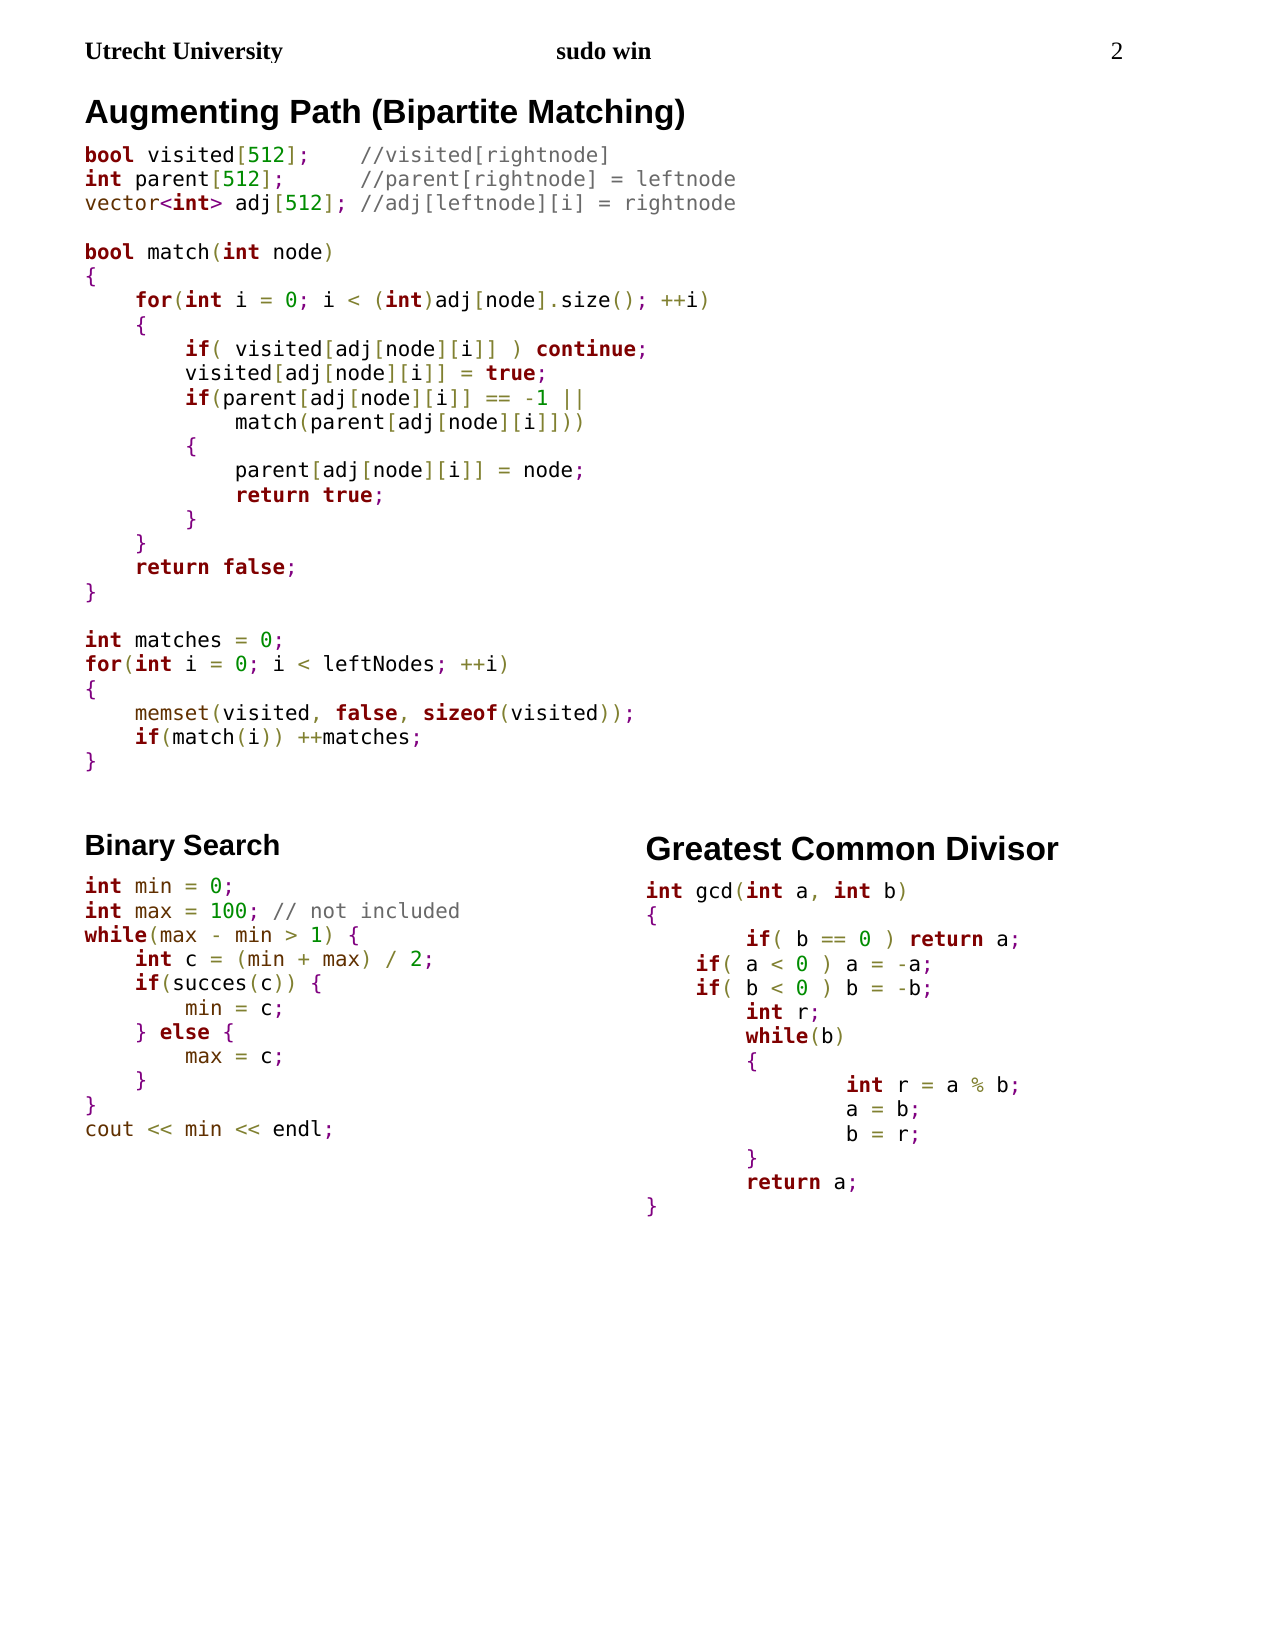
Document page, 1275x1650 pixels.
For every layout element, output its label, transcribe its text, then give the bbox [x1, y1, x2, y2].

text memset(visited, false, sizeof(visited)); [84, 701, 1206, 725]
text int gcd(int a, int b) [645, 879, 1206, 903]
text min = c; [84, 996, 645, 1020]
text a = b; [645, 1097, 1206, 1122]
text { [84, 434, 1206, 458]
text int max = 100; // not included [84, 899, 645, 923]
text match(parent[adj[node][i]])) [84, 410, 1206, 434]
text max = c; [84, 1044, 645, 1068]
text } [645, 1146, 1206, 1170]
text { [645, 903, 1206, 927]
text } [84, 1068, 645, 1093]
text bool visited[512]; //visited[rightnode] [84, 143, 1206, 167]
text } else { [84, 1020, 645, 1044]
subtitle Greatest Common Divisor [645, 828, 1206, 867]
text return false; [84, 555, 1206, 580]
text { [84, 313, 1206, 337]
text vector<int> adj[512]; //adj[leftnode][i] = rightnode [84, 191, 1206, 216]
text } [84, 1093, 645, 1117]
text return a; [645, 1170, 1206, 1194]
text if( b < 0 ) b = -b; [645, 976, 1206, 1000]
subtitle Augmenting Path (Bipartite Matching) [84, 92, 1206, 131]
text if( a < 0 ) a = -a; [645, 952, 1206, 976]
text bool match(int node) [84, 240, 1206, 264]
text } [84, 580, 1206, 604]
text return true; [84, 483, 1206, 507]
text cout << min << endl; [84, 1117, 645, 1141]
text int r; [645, 1000, 1206, 1024]
text if(succes(c)) { [84, 971, 645, 996]
text { [645, 1049, 1206, 1073]
text for(int i = 0; i < (int)adj[node].size(); ++i) [84, 288, 1206, 313]
text for(int i = 0; i < leftNodes; ++i) [84, 652, 1206, 677]
text int r = a % b; [645, 1073, 1206, 1097]
text } [84, 749, 1206, 774]
text int min = 0; [84, 874, 645, 899]
text while(max - min > 1) { [84, 923, 645, 947]
text { [84, 264, 1206, 288]
text if( visited[adj[node][i]] ) continue; [84, 337, 1206, 361]
text } [84, 531, 1206, 555]
text } [645, 1194, 1206, 1219]
text int c = (min + max) / 2; [84, 947, 645, 971]
text b = r; [645, 1122, 1206, 1146]
text if( b == 0 ) return a; [645, 927, 1206, 952]
subtitle Binary Search [84, 828, 645, 862]
text if(match(i)) ++matches; [84, 725, 1206, 749]
text int matches = 0; [84, 628, 1206, 652]
text } [84, 507, 1206, 531]
text parent[adj[node][i]] = node; [84, 458, 1206, 483]
text int parent[512]; //parent[rightnode] = leftnode [84, 167, 1206, 191]
text if(parent[adj[node][i]] == -1 || [84, 386, 1206, 410]
text while(b) [645, 1024, 1206, 1049]
text { [84, 677, 1206, 701]
text visited[adj[node][i]] = true; [84, 361, 1206, 386]
